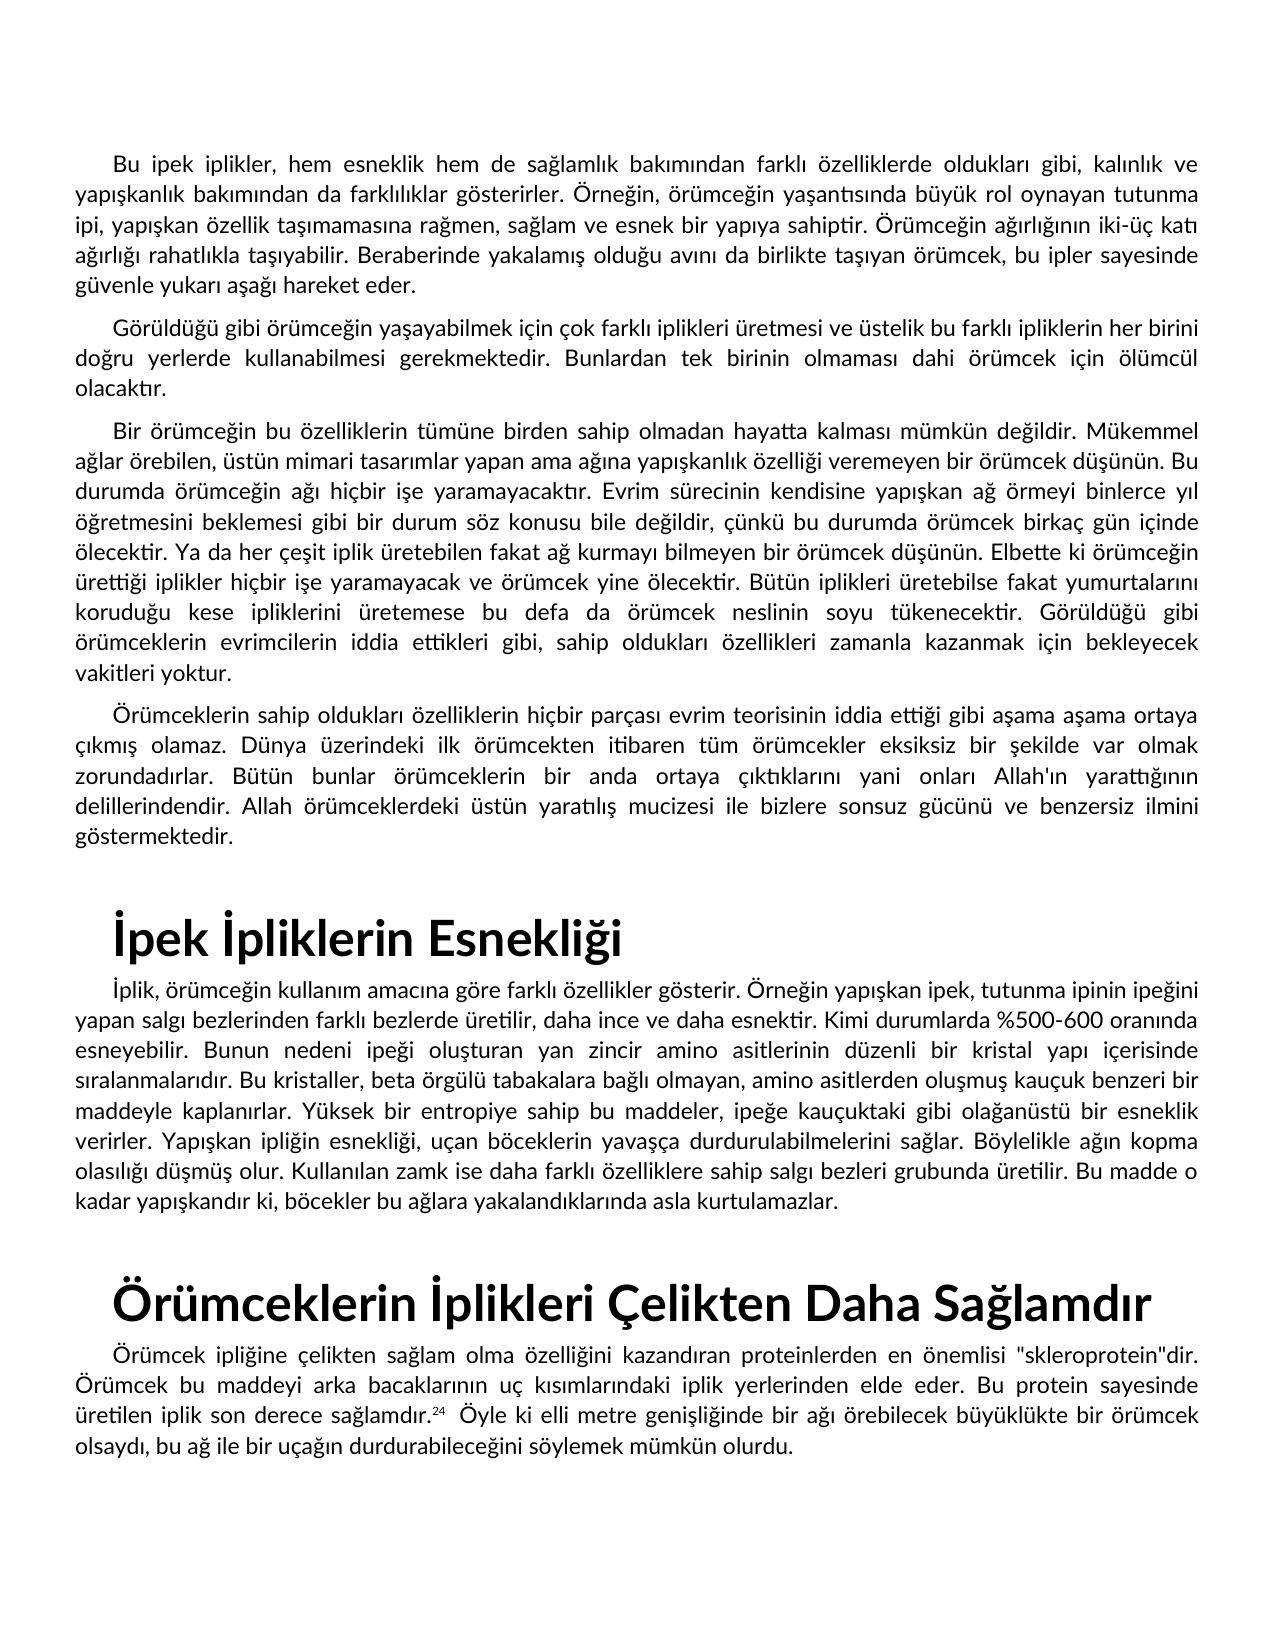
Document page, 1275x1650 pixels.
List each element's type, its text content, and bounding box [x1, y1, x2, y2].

text Bu ipek iplikler, hem esneklik hem de sağlamlık bakımından farklı özelliklerde oldukları gibi, kalınlık ve yapışkanlık bakımından da farklılıklar gösterirler. Örneğin, örümceğin yaşantısında büyük rol oynayan tutunma ipi, yapışkan özellik taşımamasına rağmen, sağlam ve esnek bir yapıya sahiptir. Örümceğin ağırlığının iki-üç katı ağırlığı rahatlıkla taşıyabilir. Beraberinde yakalamış olduğu avını da birlikte taşıyan örümcek, bu ipler sayesinde güvenle yukarı aşağı hareket eder. [75, 150, 1200, 298]
subtitle Örümceklerin İplikleri Çelikten Daha Sağlamdır [112, 1272, 1200, 1332]
text Görüldüğü gibi örümceğin yaşayabilmek için çok farklı iplikleri üretmesi ve üstelik bu farklı ipliklerin her birini doğru yerlerde kullanabilmesi gerekmektedir. Bunlardan tek birinin olmaması dahi örümcek için ölümcül olacaktır. [75, 313, 1200, 401]
text Örümceklerin sahip oldukları özelliklerin hiçbir parçası evrim teorisinin iddia ettiği gibi aşama aşama ortaya çıkmış olamaz. Dünya üzerindeki ilk örümcekten itibaren tüm örümcekler eksiksiz bir şekilde var olmak zorundadırlar. Bütün bunlar örümceklerin bir anda ortaya çıktıklarını yani onları Allah'ın yarattığının delillerindendir. Allah örümceklerdeki üstün yaratılış mucizesi ile bizlere sonsuz gücünü ve benzersiz ilmini göstermektedir. [75, 701, 1200, 849]
text İplik, örümceğin kullanım amacına göre farklı özellikler gösterir. Örneğin yapışkan ipek, tutunma ipinin ipeğini yapan salgı bezlerinden farklı bezlerde üretilir, daha ince ve daha esnektir. Kimi durumlarda %500-600 oranında esneyebilir. Bunun nedeni ipeği oluşturan yan zincir amino asitlerinin düzenli bir kristal yapı içerisinde sıralanmalarıdır. Bu kristaller, beta örgülü tabakalara bağlı olmayan, amino asitlerden oluşmuş kauçuk benzeri bir maddeyle kaplanırlar. Yüksek bir entropiye sahip bu maddeler, ipeğe kauçuktaki gibi olağanüstü bir esneklik verirler. Yapışkan ipliğin esnekliği, uçan böceklerin yavaşça durdurulabilmelerini sağlar. Böylelikle ağın kopma olasılığı düşmüş olur. Kullanılan zamk ise daha farklı özelliklere sahip salgı bezleri grubunda üretilir. Bu madde o kadar yapışkandır ki, böcekler bu ağlara yakalandıklarında asla kurtulamazlar. [75, 976, 1200, 1214]
subtitle İpek İpliklerin Esnekliği [112, 907, 1200, 967]
text Bir örümceğin bu özelliklerin tümüne birden sahip olmadan hayatta kalması mümkün değildir. Mükemmel ağlar örebilen, üstün mimari tasarımlar yapan ama ağına yapışkanlık özelliği veremeyen bir örümcek düşünün. Bu durumda örümceğin ağı hiçbir işe yaramayacaktır. Evrim sürecinin kendisine yapışkan ağ örmeyi binlerce yıl öğretmesini beklemesi gibi bir durum söz konusu bile değildir, çünkü bu durumda örümcek birkaç gün içinde ölecektir. Ya da her çeşit iplik üretebilen fakat ağ kurmayı bilmeyen bir örümcek düşünün. Elbette ki örümceğin ürettiği iplikler hiçbir işe yaramayacak ve örümcek yine ölecektir. Bütün iplikleri üretebilse fakat yumurtalarını koruduğu kese ipliklerini üretemese bu defa da örümcek neslinin soyu tükenecektir. Görüldüğü gibi örümceklerin evrimcilerin iddia ettikleri gibi, sahip oldukları özellikleri zamanla kazanmak için bekleyecek vakitleri yoktur. [75, 417, 1200, 686]
text Örümcek ipliğine çelikten sağlam olma özelliğini kazandıran proteinlerden en önemlisi "skleroprotein"dir. Örümcek bu maddeyi arka bacaklarının uç kısımlarındaki iplik yerlerinden elde eder. Bu protein sayesinde üretilen iplik son derece sağlamdır.24 Öyle ki elli metre genişliğinde bir ağı örebilecek büyüklükte bir örümcek olsaydı, bu ağ ile bir uçağın durdurabileceğini söylemek mümkün olurdu. [75, 1341, 1200, 1459]
